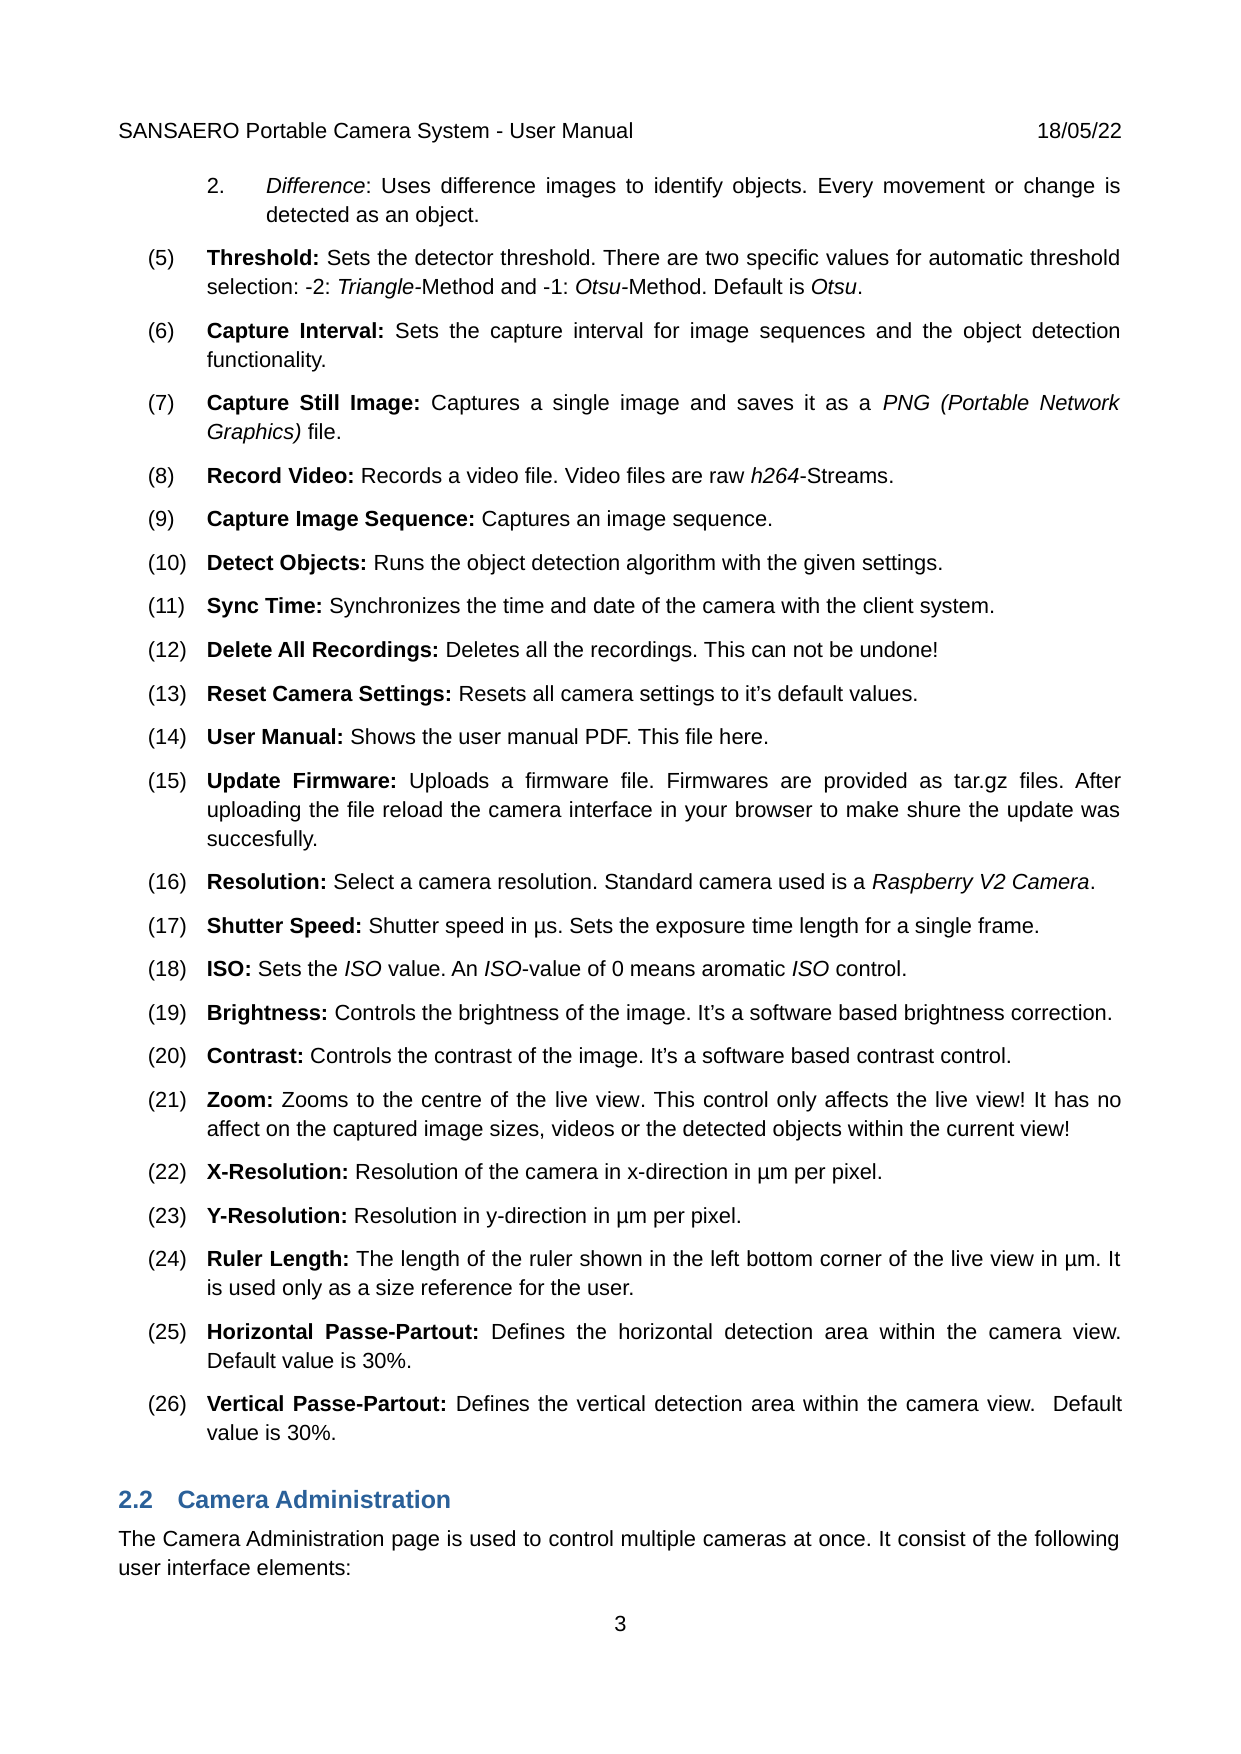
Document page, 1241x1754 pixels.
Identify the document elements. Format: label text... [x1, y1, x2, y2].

list Zoom: Zooms to the centre of the live view. This control only affects the live view! It has no affect on the captured image sizes, videos or the detected objects within the current view! [148, 1087, 1122, 1141]
list Capture Image Sequence: Captures an image sequence. [148, 506, 1122, 532]
text The Camera Administration page is used to control multiple cameras at once. It consist of the following user interface elements: [118, 1526, 1122, 1580]
list Ruler Length: The length of the ruler shown in the left bottom corner of the live view in µm. It is used only as a size reference for the user. [148, 1246, 1122, 1301]
list Detect Objects: Runs the object detection algorithm with the given settings. [148, 550, 1122, 575]
list Reset Camera Settings: Resets all camera settings to it’s default values. [148, 681, 1122, 706]
list Horizontal Passe-Partout: Defines the horizontal detection area within the camera view. Default value is 30%. [148, 1319, 1122, 1373]
list X-Resolution: Resolution of the camera in x-direction in µm per pixel. [148, 1159, 1122, 1184]
subtitle Camera Administration [118, 1485, 1122, 1513]
list Resolution: Select a camera resolution. Standard camera used is a Raspberry V2 Camera. [148, 869, 1122, 894]
list Record Video: Records a video file. Video files are raw h264-Streams. [148, 463, 1122, 488]
list User Manual: Shows the user manual PDF. This file here. [148, 724, 1122, 749]
list Capture Still Image: Captures a single image and saves it as a PNG (Portable Network Graphics) file. [148, 390, 1122, 444]
list Difference: Uses difference images to identify objects. Every movement or change is detected as an object. [207, 173, 1122, 227]
list Vertical Passe-Partout: Defines the vertical detection area within the camera view. Default value is 30%. [148, 1391, 1122, 1446]
list Shutter Speed: Shutter speed in µs. Sets the exposure time length for a single frame. [148, 913, 1122, 938]
list Contrast: Controls the contrast of the image. It’s a software based contrast control. [148, 1043, 1122, 1068]
list ISO: Sets the ISO value. An ISO-value of 0 means aromatic ISO control. [148, 956, 1122, 981]
list Capture Interval: Sets the capture interval for image sequences and the object detection functionality. [148, 318, 1122, 372]
list Update Firmware: Uploads a firmware file. Firmwares are provided as tar.gz files. After uploading the file reload the camera interface in your browser to make shure the update was succesfully. [148, 768, 1122, 851]
list Threshold: Sets the detector threshold. There are two specific values for automatic threshold selection: -2: Triangle-Method and -1: Otsu-Method. Default is Otsu. [148, 245, 1122, 299]
list Sync Time: Synchronizes the time and date of the camera with the client system. [148, 593, 1122, 619]
list Delete All Recordings: Deletes all the recordings. This can not be undone! [148, 637, 1122, 662]
list Brightness: Controls the brightness of the image. It’s a software based brightness correction. [148, 1000, 1122, 1025]
list Y-Resolution: Resolution in y-direction in µm per pixel. [148, 1203, 1122, 1228]
